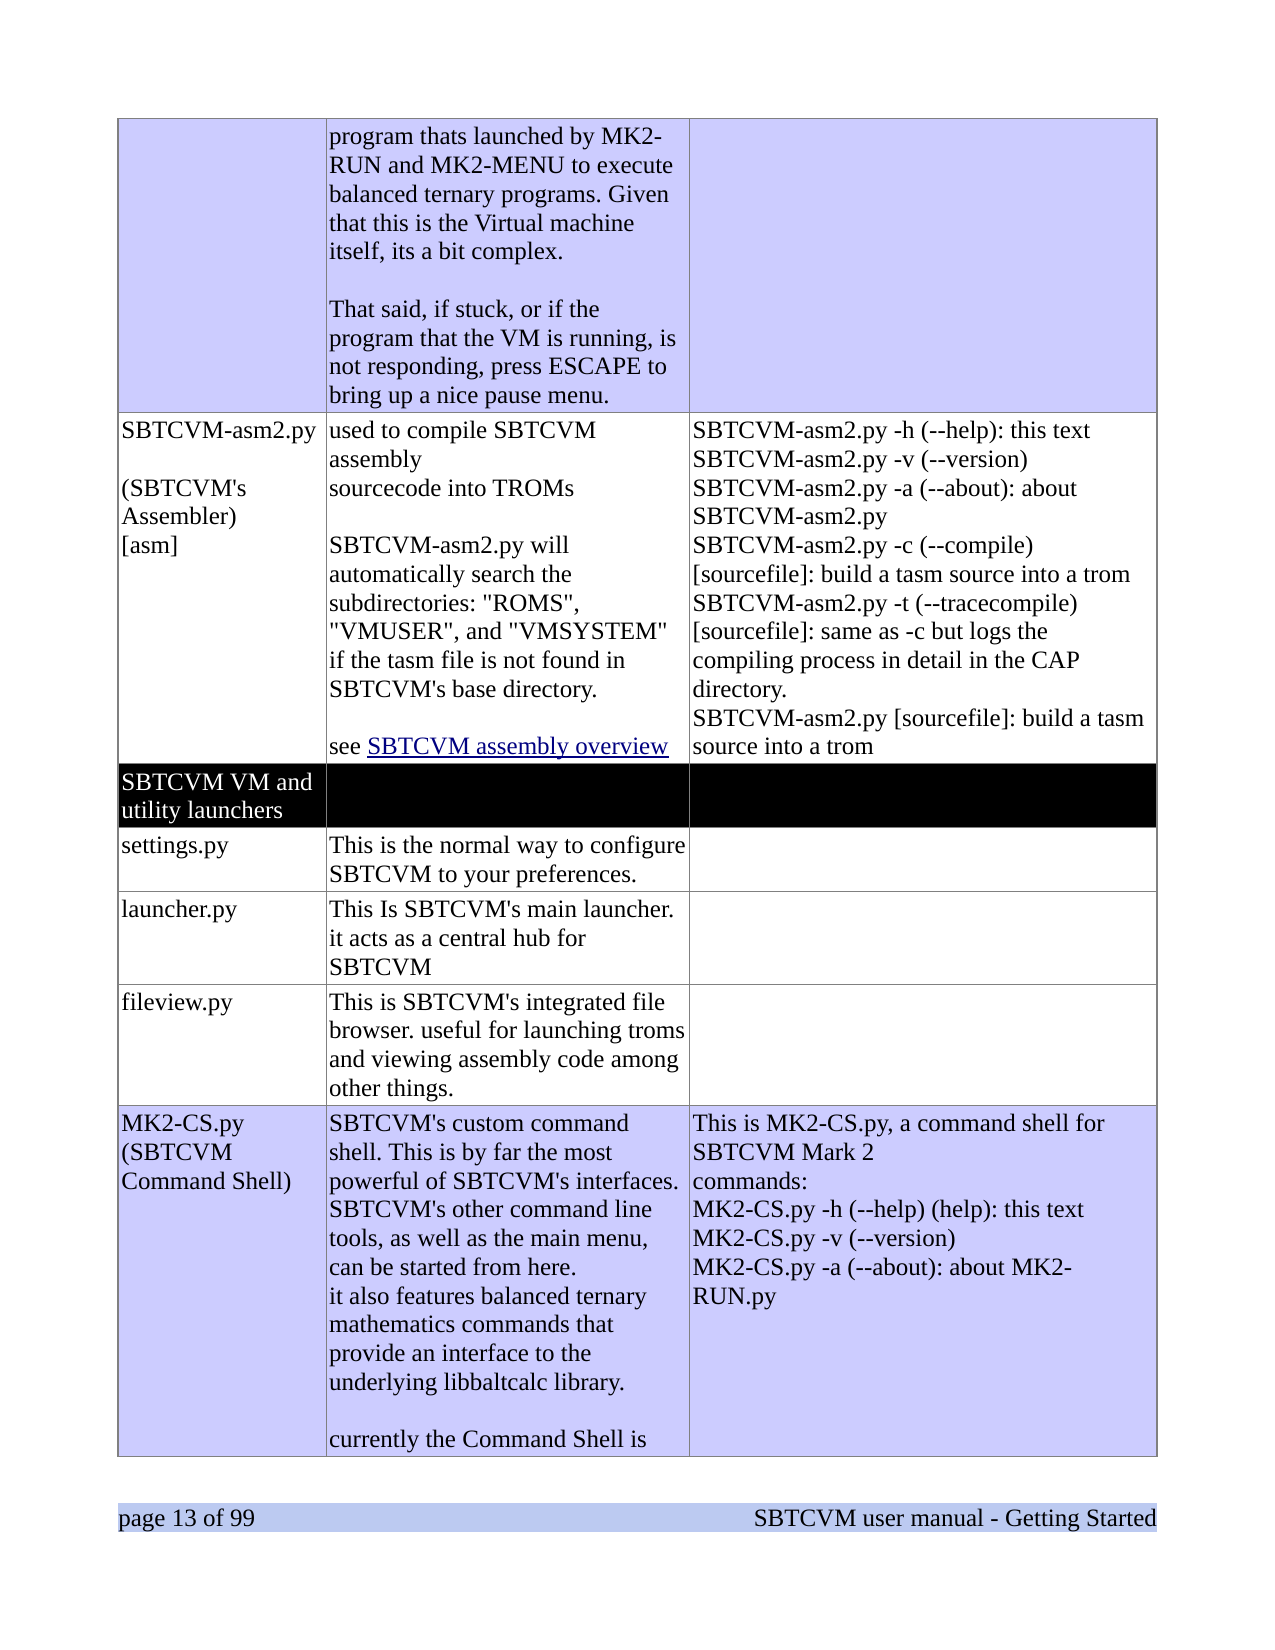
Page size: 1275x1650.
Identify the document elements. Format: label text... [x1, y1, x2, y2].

table_cell MK2-CS.py (SBTCVM Command Shell) [119, 1106, 326, 1456]
table_cell This is MK2-CS.py, a command shell for SBTCVM Mark 2 commands: MK2-CS.py -h (--help) (help): this text MK2-CS.py -v (--version) MK2-CS.py -a (--about): about MK2-RUN.py [690, 1106, 1156, 1456]
table_cell SBTCVM's custom command shell. This is by far the most powerful of SBTCVM's interfaces. SBTCVM's other command line tools, as well as the main menu, can be started from here. it also features balanced ternary mathematics commands that provide an interface to the underlying libbaltcalc library. currently the Command Shell is [327, 1106, 689, 1456]
table_cell This is the normal way to configure SBTCVM to your preferences. [327, 828, 689, 891]
table_cell settings.py [119, 828, 326, 891]
table_cell program thats launched by MK2-RUN and MK2-MENU to execute balanced ternary programs. Given that this is the Virtual machine itself, its a bit complex. That said, if stuck, or if the program that the VM is running, is not responding, press ESCAPE to bring up a nice pause menu. [327, 119, 689, 412]
table_cell fileview.py [119, 985, 326, 1105]
table_cell This is SBTCVM's integrated file browser. useful for launching troms and viewing assembly code among other things. [327, 985, 689, 1105]
table_cell launcher.py [119, 892, 326, 984]
table_cell used to compile SBTCVM assembly sourcecode into TROMs SBTCVM-asm2.py will automatically search the subdirectories: "ROMS", "VMUSER", and "VMSYSTEM" if the tasm file is not found in SBTCVM's base directory. see SBTCVM assembly overview [327, 413, 689, 763]
table_cell This Is SBTCVM's main launcher. it acts as a central hub for SBTCVM [327, 892, 689, 984]
table_cell [327, 764, 689, 827]
table_cell [119, 119, 326, 412]
table_cell [690, 764, 1156, 827]
table_cell SBTCVM-asm2.py (SBTCVM's Assembler) [asm] [119, 413, 326, 763]
table_cell SBTCVM VM and utility launchers [119, 764, 326, 827]
table_cell [690, 828, 1156, 891]
table_cell SBTCVM-asm2.py -h (--help): this text SBTCVM-asm2.py -v (--version) SBTCVM-asm2.py -a (--about): about SBTCVM-asm2.py SBTCVM-asm2.py -c (--compile) [sourcefile]: build a tasm source into a trom SBTCVM-asm2.py -t (--tracecompile) [sourcefile]: same as -c but logs the compiling process in detail in the CAP directory. SBTCVM-asm2.py [sourcefile]: build a tasm source into a trom [690, 413, 1156, 763]
table_cell [690, 985, 1156, 1105]
table_cell [690, 119, 1156, 412]
table_cell [690, 892, 1156, 984]
